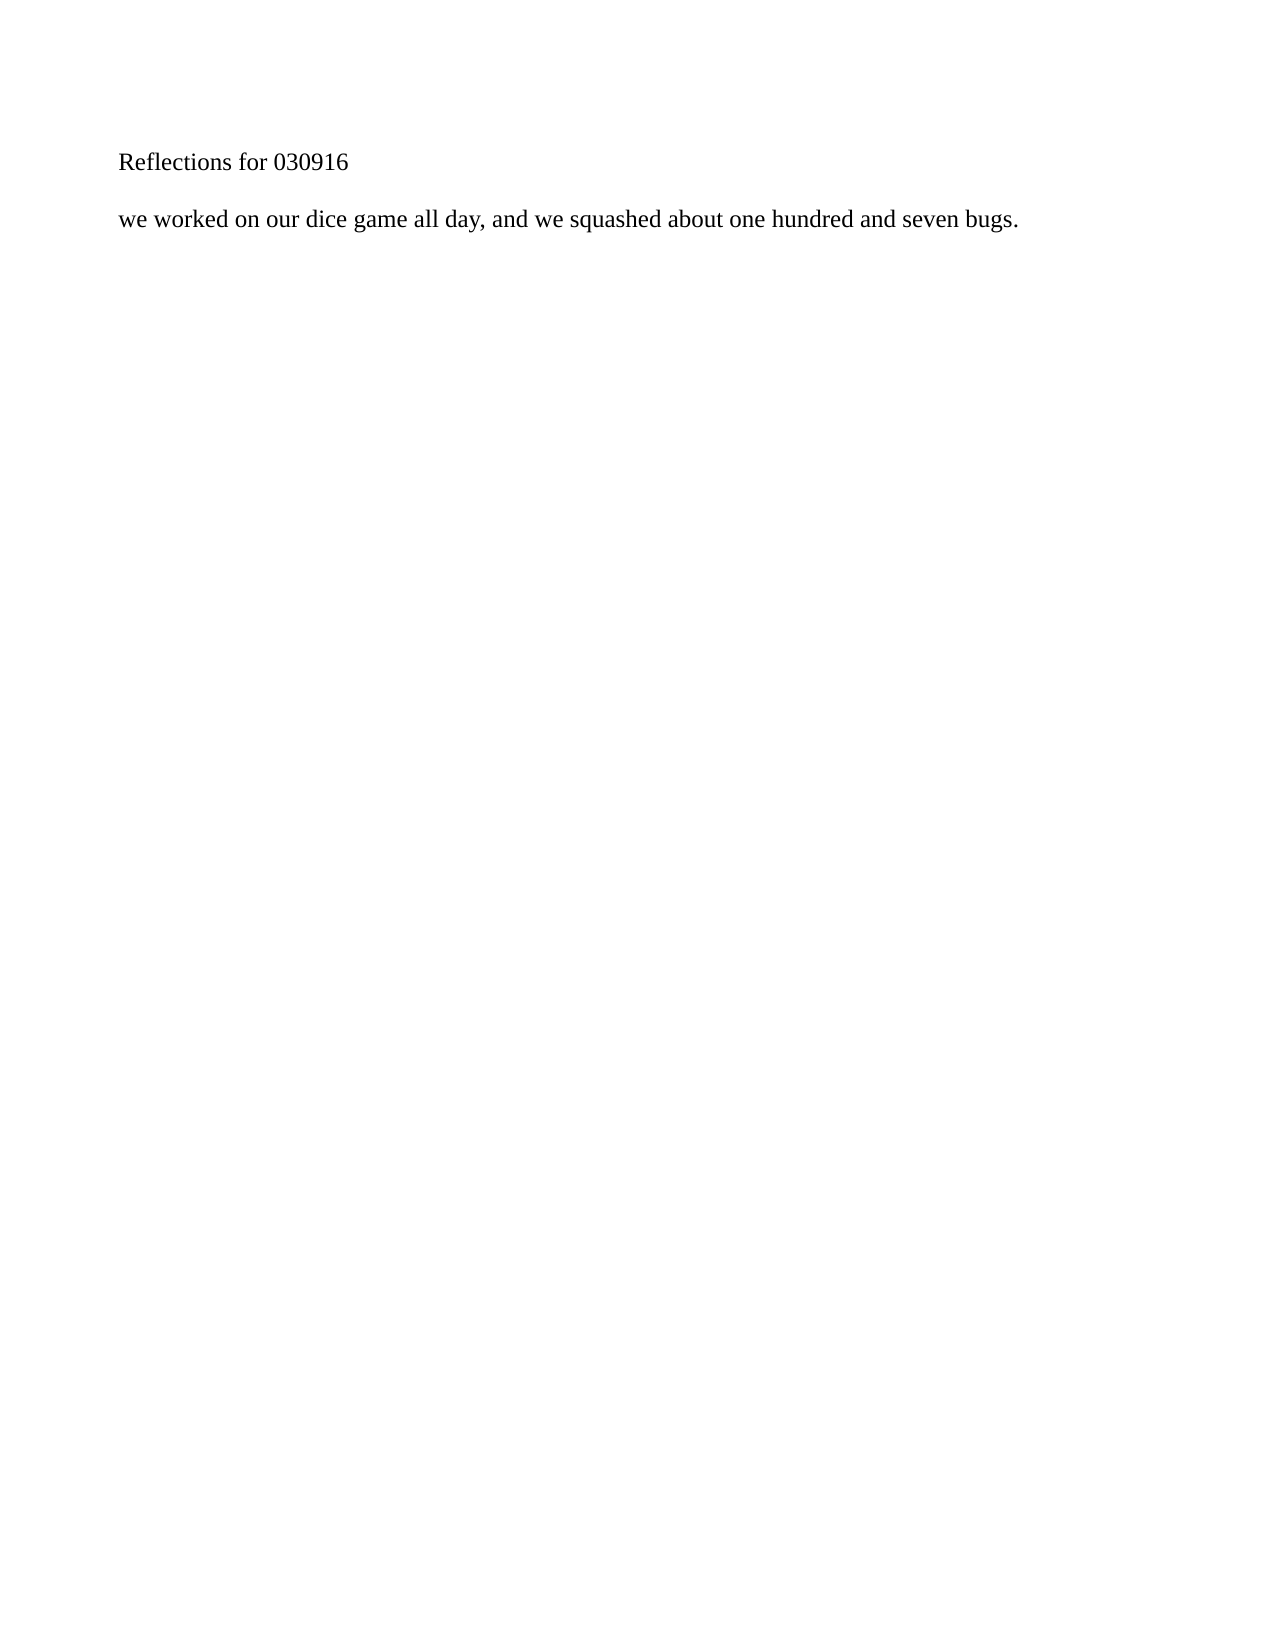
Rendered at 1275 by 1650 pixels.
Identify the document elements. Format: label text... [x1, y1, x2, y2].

text we worked on our dice game all day, and we squashed about one hundred and seven bugs. [118, 204, 1157, 233]
text Reflections for 030916 [118, 147, 1157, 176]
